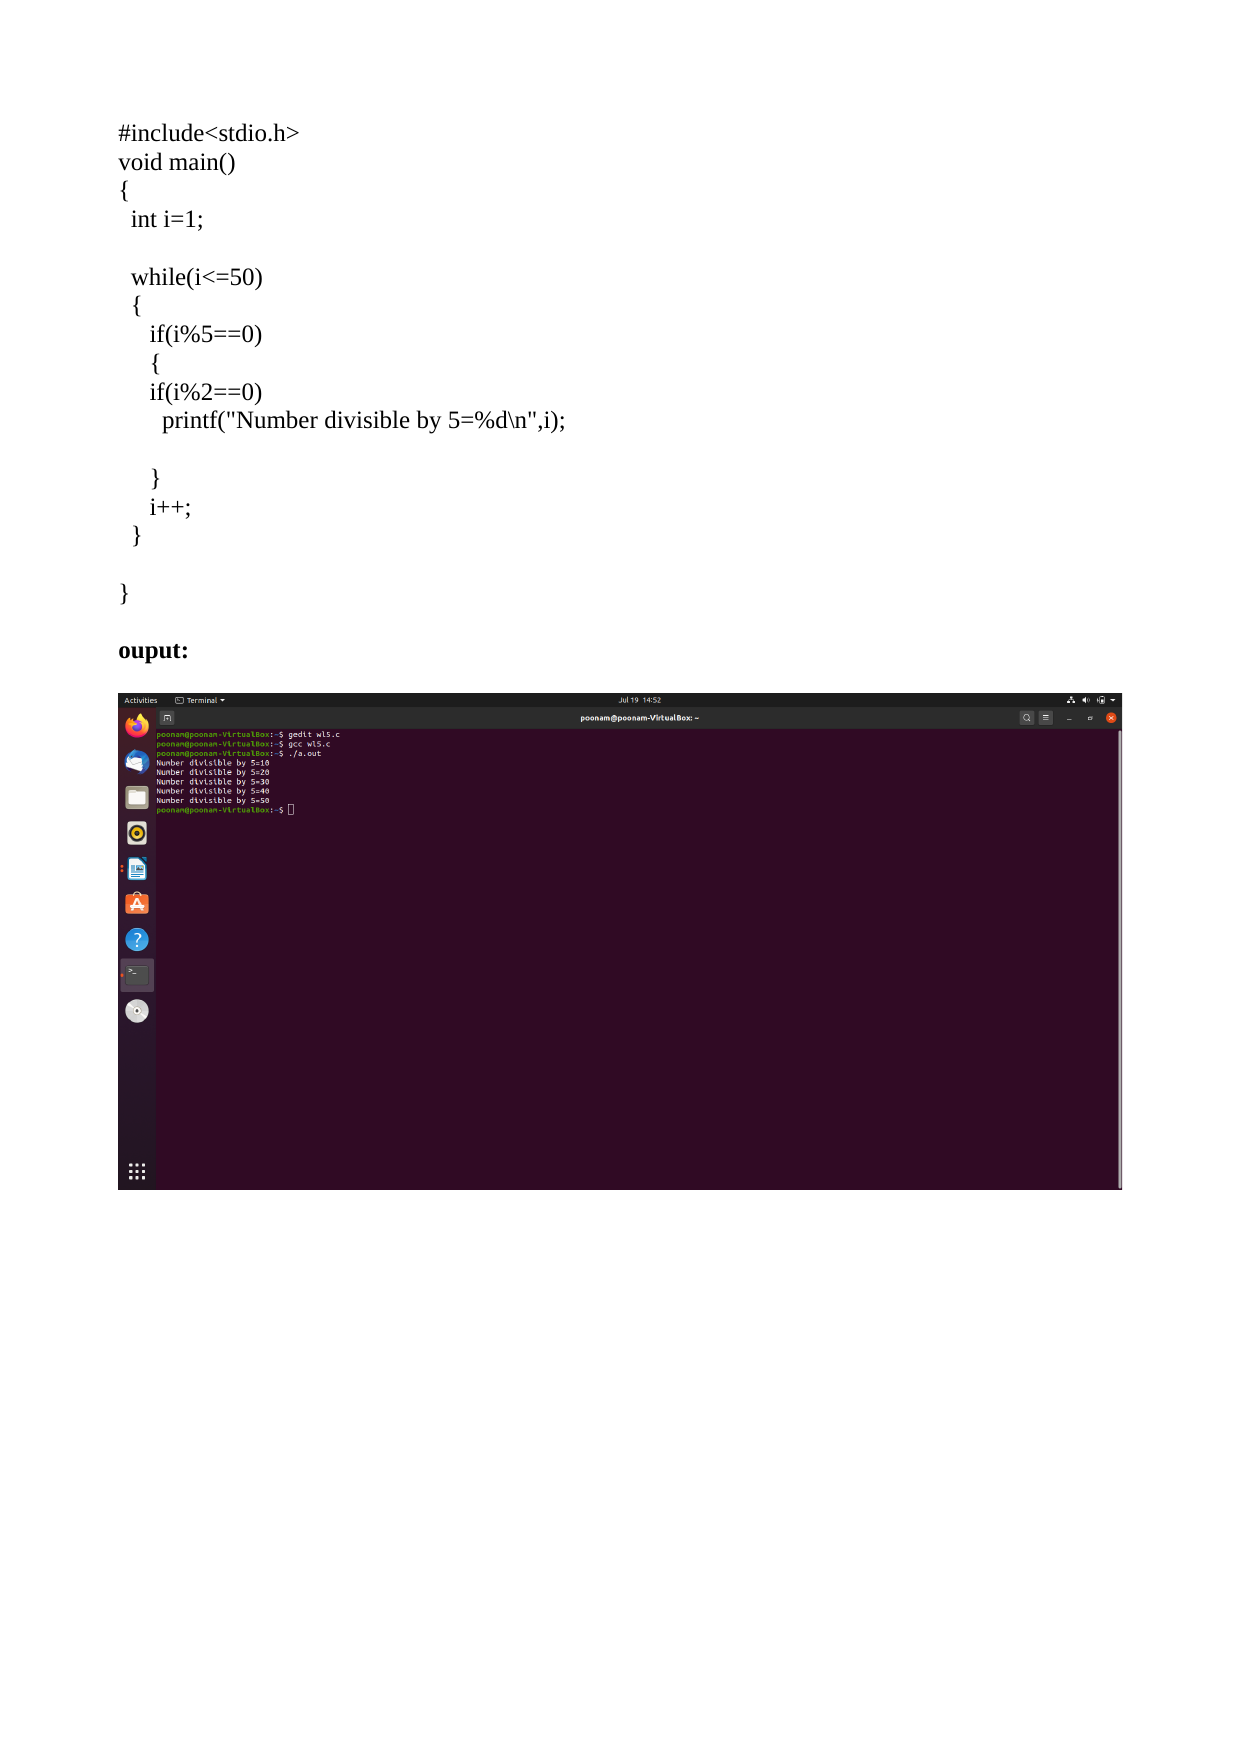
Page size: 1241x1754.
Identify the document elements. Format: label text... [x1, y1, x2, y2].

text if(i%2==0) [118, 377, 1122, 406]
text } [118, 521, 1122, 549]
text #include<stdio.h> [118, 118, 1122, 147]
text void main() [118, 147, 1122, 176]
text while(i<=50) [118, 262, 1122, 291]
text { [118, 176, 1122, 204]
text int i=1; [118, 204, 1122, 233]
text { [118, 348, 1122, 377]
text } [118, 578, 1122, 607]
text ouput: [118, 636, 1122, 664]
text if(i%5==0) [118, 319, 1122, 348]
picture [118, 693, 1123, 1190]
text { [118, 291, 1122, 319]
text } [118, 463, 1122, 492]
text i++; [118, 492, 1122, 521]
text printf("Number divisible by 5=%d\n",i); [118, 406, 1122, 434]
